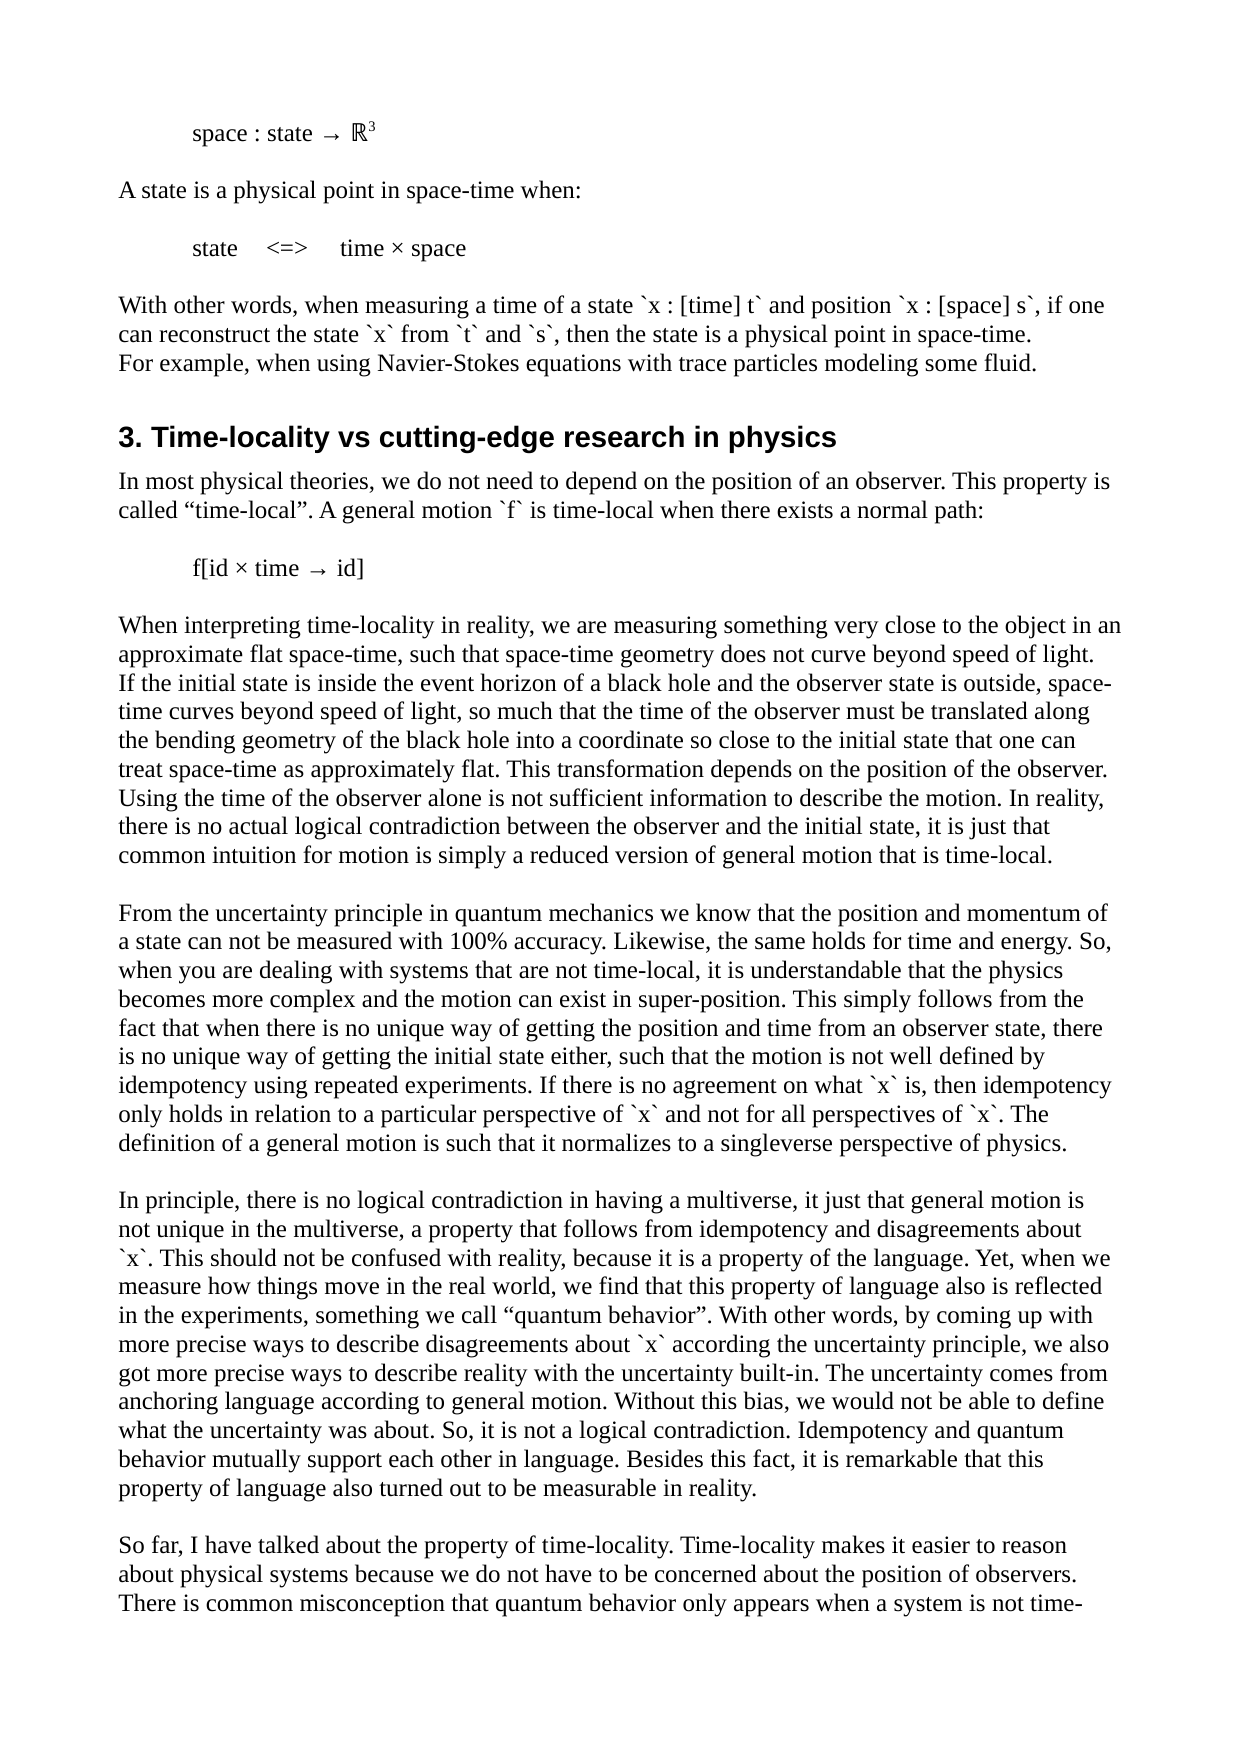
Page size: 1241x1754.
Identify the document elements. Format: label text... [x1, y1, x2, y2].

text f[id × time → id] [118, 553, 1122, 581]
text So far, I have talked about the property of time-locality. Time-locality makes it easier to reason about physical systems because we do not have to be concerned about the position of observers. There is common misconception that quantum behavior only appears when a system is not time- [118, 1530, 1122, 1616]
text From the uncertainty principle in quantum mechanics we know that the position and momentum of a state can not be measured with 100% accuracy. Likewise, the same holds for time and energy. So, when you are dealing with systems that are not time-local, it is understandable that the physics becomes more complex and the motion can exist in super-position. This simply follows from the fact that when there is no unique way of getting the position and time from an observer state, there is no unique way of getting the initial state either, such that the motion is not well defined by idempotency using repeated experiments. If there is no agreement on what `x` is, then idempotency only holds in relation to a particular perspective of `x` and not for all perspectives of `x`. The definition of a general motion is such that it normalizes to a singleverse perspective of physics. [118, 898, 1122, 1156]
text state <=> time × space [118, 233, 1122, 262]
text In most physical theories, we do not need to depend on the position of an observer. This property is called “time-local”. A general motion `f` is time-local when there exists a normal path: [118, 466, 1122, 524]
subtitle 3. Time-locality vs cutting-edge research in physics [118, 420, 1122, 454]
text When interpreting time-locality in reality, we are measuring something very close to the object in an approximate flat space-time, such that space-time geometry does not curve beyond speed of light. [118, 610, 1122, 668]
text With other words, when measuring a time of a state `x : [time] t` and position `x : [space] s`, if one can reconstruct the state `x` from `t` and `s`, then the state is a physical point in space-time. For example, when using Navier-Stokes equations with trace particles modeling some fluid. [118, 291, 1122, 377]
text In principle, there is no logical contradiction in having a multiverse, it just that general motion is not unique in the multiverse, a property that follows from idempotency and disagreements about `x`. This should not be confused with reality, because it is a property of the language. Yet, when we measure how things move in the real world, we find that this property of language also is reflected in the experiments, something we call “quantum behavior”. With other words, by coming up with more precise ways to describe disagreements about `x` according the uncertainty principle, we also got more precise ways to describe reality with the uncertainty built-in. The uncertainty comes from anchoring language according to general motion. Without this bias, we would not be able to define what the uncertainty was about. So, it is not a logical contradiction. Idempotency and quantum behavior mutually support each other in language. Besides this fact, it is remarkable that this property of language also turned out to be measurable in reality. [118, 1185, 1122, 1501]
text space : state → ℝ3 [118, 118, 1122, 147]
text If the initial state is inside the event horizon of a black hole and the observer state is outside, space-time curves beyond speed of light, so much that the time of the observer must be translated along the bending geometry of the black hole into a coordinate so close to the initial state that one can treat space-time as approximately flat. This transformation depends on the position of the observer. Using the time of the observer alone is not sufficient information to describe the motion. In reality, there is no actual logical contradiction between the observer and the initial state, it is just that common intuition for motion is simply a reduced version of general motion that is time-local. [118, 668, 1122, 869]
text A state is a physical point in space-time when: [118, 176, 1122, 204]
